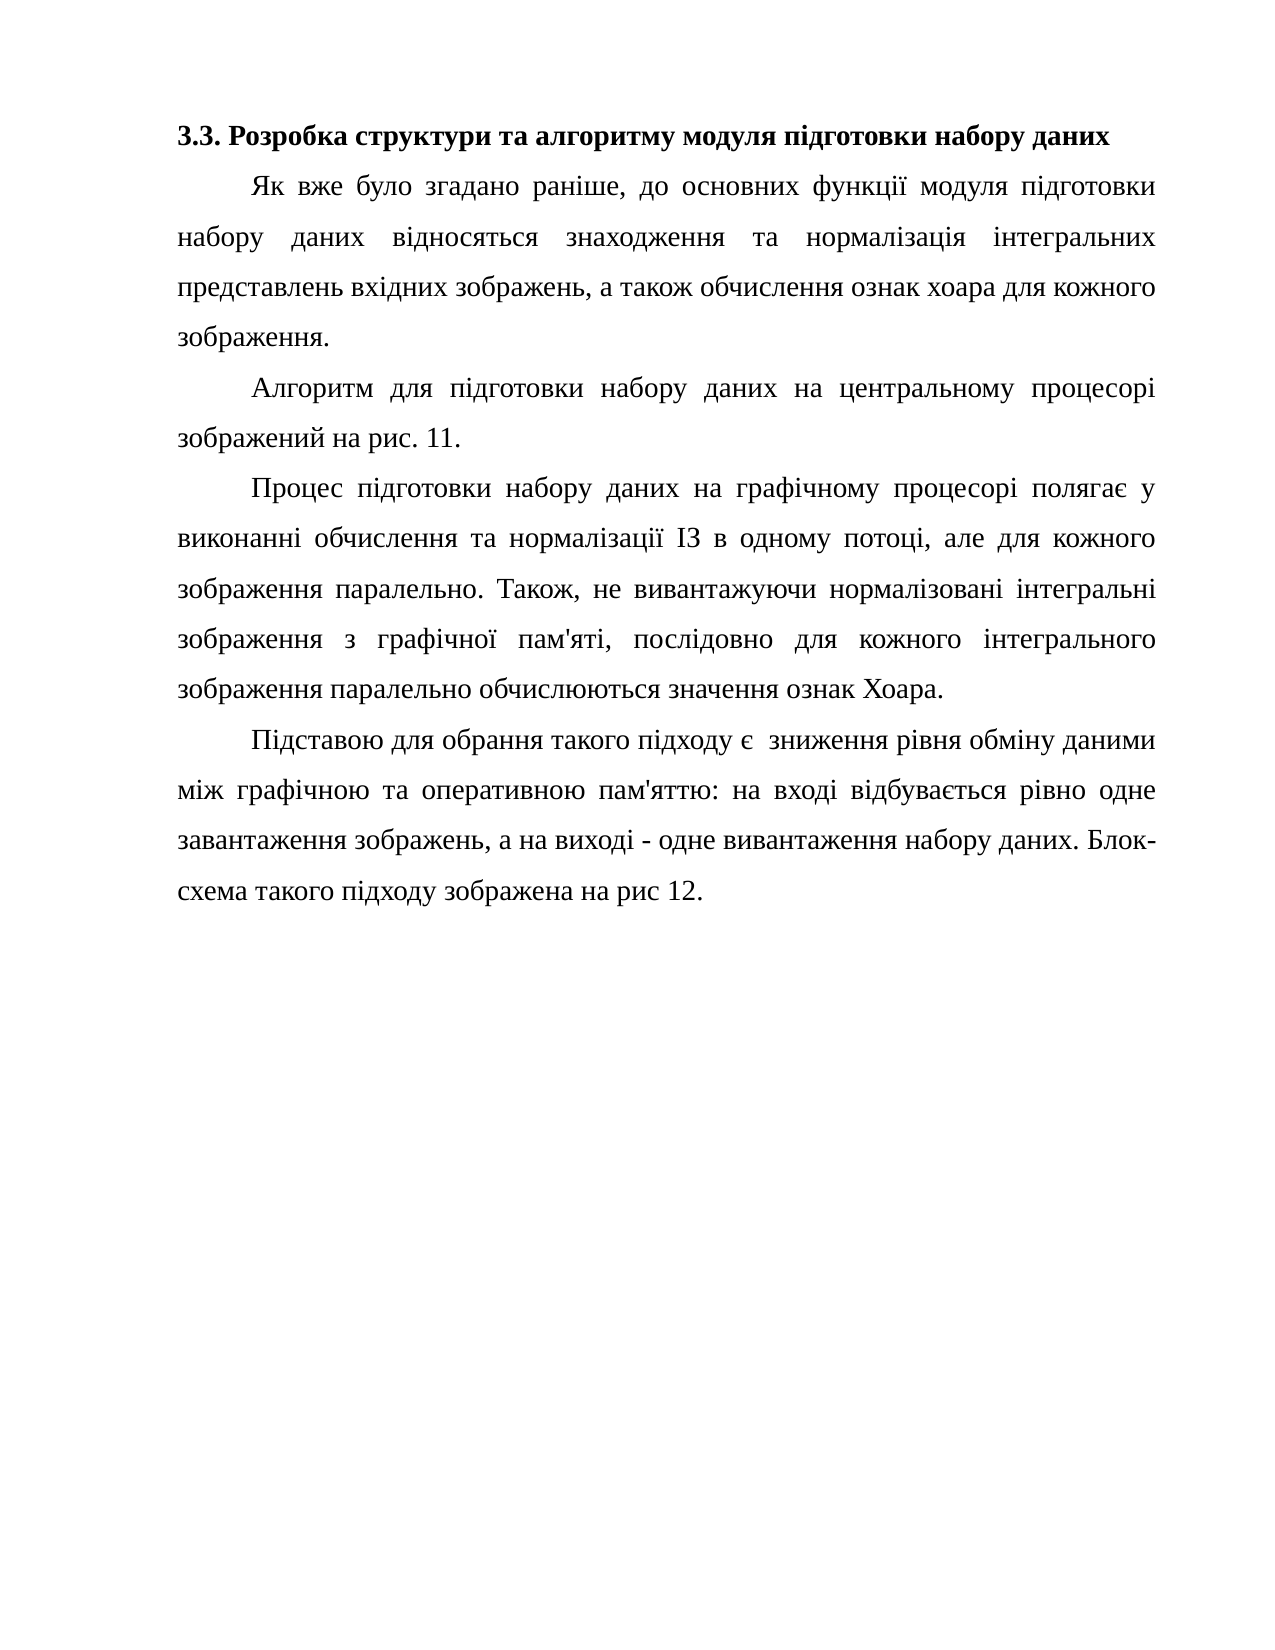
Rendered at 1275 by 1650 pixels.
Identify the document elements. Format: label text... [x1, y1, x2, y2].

text 3.3. Розробка структури та алгоритму модуля підготовки набору даних [177, 118, 1157, 152]
text Процес підготовки набору даних на графічному процесорі полягає у виконанні обчислення та нормалізації ІЗ в одному потоці, але для кожного зображення паралельно. Також, не вивантажуючи нормалізовані інтегральні зображення з графічної пам'яті, послідовно для кожного інтегрального зображення паралельно обчислюються значення ознак Хоара. [177, 470, 1157, 705]
text Підставою для обрання такого підходу є зниження рівня обміну даними між графічною та оперативною пам'яттю: на вході відбувається рівно одне завантаження зображень, а на виході - одне вивантаження набору даних. Блок-схема такого підходу зображена на рис 12. [177, 722, 1157, 906]
text Як вже було згадано раніше, до основних функції модуля підготовки набору даних відносяться знаходження та нормалізація інтегральних представлень вхідних зображень, а також обчислення ознак хоара для кожного зображення. [177, 168, 1157, 353]
text Алгоритм для підготовки набору даних на центральному процесорі зображений на рис. 11. [177, 370, 1157, 453]
